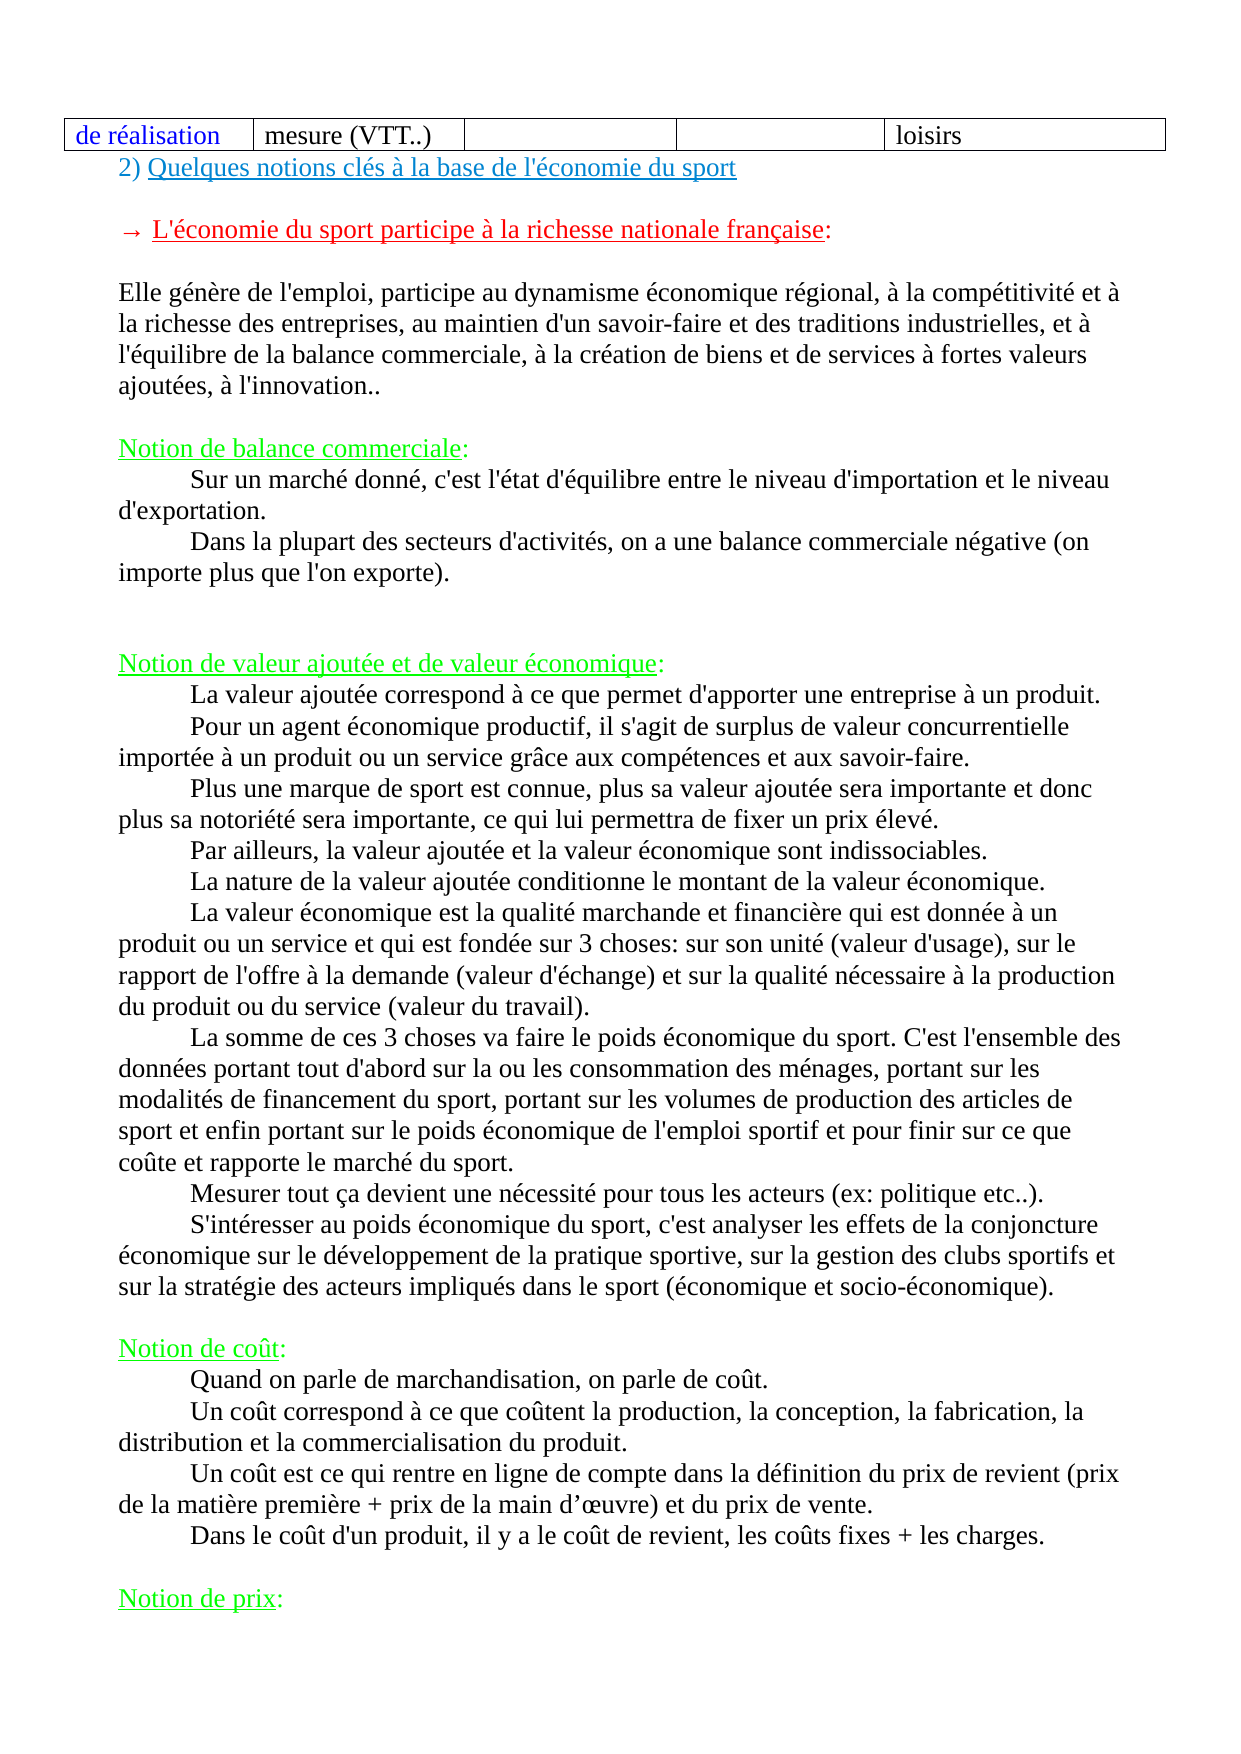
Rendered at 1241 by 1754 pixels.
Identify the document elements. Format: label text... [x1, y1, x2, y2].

table_cell [677, 119, 884, 150]
text Notion de valeur ajoutée et de valeur économique: [118, 647, 1122, 678]
text Dans le coût d'un produit, il y a le coût de revient, les coûts fixes + les charges. [118, 1519, 1122, 1551]
table_cell de réalisation [65, 119, 253, 150]
text La valeur ajoutée correspond à ce que permet d'apporter une entreprise à un produit. [118, 678, 1122, 709]
text Plus une marque de sport est connue, plus sa valeur ajoutée sera importante et donc plus sa notoriété sera importante, ce qui lui permettra de fixer un prix élevé. [118, 772, 1122, 834]
text Un coût est ce qui rentre en ligne de compte dans la définition du prix de revient (prix de la matière première + prix de la main d’œuvre) et du prix de vente. [118, 1457, 1122, 1519]
table_cell mesure (VTT..) [254, 119, 464, 150]
text Quand on parle de marchandisation, on parle de coût. [118, 1364, 1122, 1395]
text Elle génère de l'emploi, participe au dynamisme économique régional, à la compétitivité et à la richesse des entreprises, au maintien d'un savoir-faire et des traditions industrielles, et à l'équilibre de la balance commerciale, à la création de biens et de services à fortes valeurs ajoutées, à l'innovation.. [118, 276, 1122, 401]
text 2) Quelques notions clés à la base de l'économie du sport [118, 151, 1122, 182]
text La somme de ces 3 choses va faire le poids économique du sport. C'est l'ensemble des données portant tout d'abord sur la ou les consommation des ménages, portant sur les modalités de financement du sport, portant sur les volumes de production des articles de sport et enfin portant sur le poids économique de l'emploi sportif et pour finir sur ce que coûte et rapporte le marché du sport. [118, 1021, 1122, 1177]
text Pour un agent économique productif, il s'agit de surplus de valeur concurrentielle importée à un produit ou un service grâce aux compétences et aux savoir-faire. [118, 709, 1122, 772]
text Notion de balance commerciale: [118, 432, 1122, 463]
text Un coût correspond à ce que coûtent la production, la conception, la fabrication, la distribution et la commercialisation du produit. [118, 1395, 1122, 1457]
table_cell [465, 119, 676, 150]
text Par ailleurs, la valeur ajoutée et la valeur économique sont indissociables. [118, 834, 1122, 865]
text Notion de coût: [118, 1332, 1122, 1364]
text Sur un marché donné, c'est l'état d'équilibre entre le niveau d'importation et le niveau d'exportation. [118, 463, 1122, 525]
text Mesurer tout ça devient une nécessité pour tous les acteurs (ex: politique etc..). [118, 1177, 1122, 1208]
text La nature de la valeur ajoutée conditionne le montant de la valeur économique. [118, 865, 1122, 896]
text La valeur économique est la qualité marchande et financière qui est donnée à un produit ou un service et qui est fondée sur 3 choses: sur son unité (valeur d'usage), sur le rapport de l'offre à la demande (valeur d'échange) et sur la qualité nécessaire à la production du produit ou du service (valeur du travail). [118, 896, 1122, 1021]
text → L'économie du sport participe à la richesse nationale française: [118, 214, 1122, 245]
text Notion de prix: [118, 1582, 1122, 1613]
text Dans la plupart des secteurs d'activités, on a une balance commerciale négative (on importe plus que l'on exporte). [118, 525, 1122, 587]
table_cell loisirs [885, 119, 1165, 150]
text S'intéresser au poids économique du sport, c'est analyser les effets de la conjoncture économique sur le développement de la pratique sportive, sur la gestion des clubs sportifs et sur la stratégie des acteurs impliqués dans le sport (économique et socio-économique). [118, 1208, 1122, 1301]
